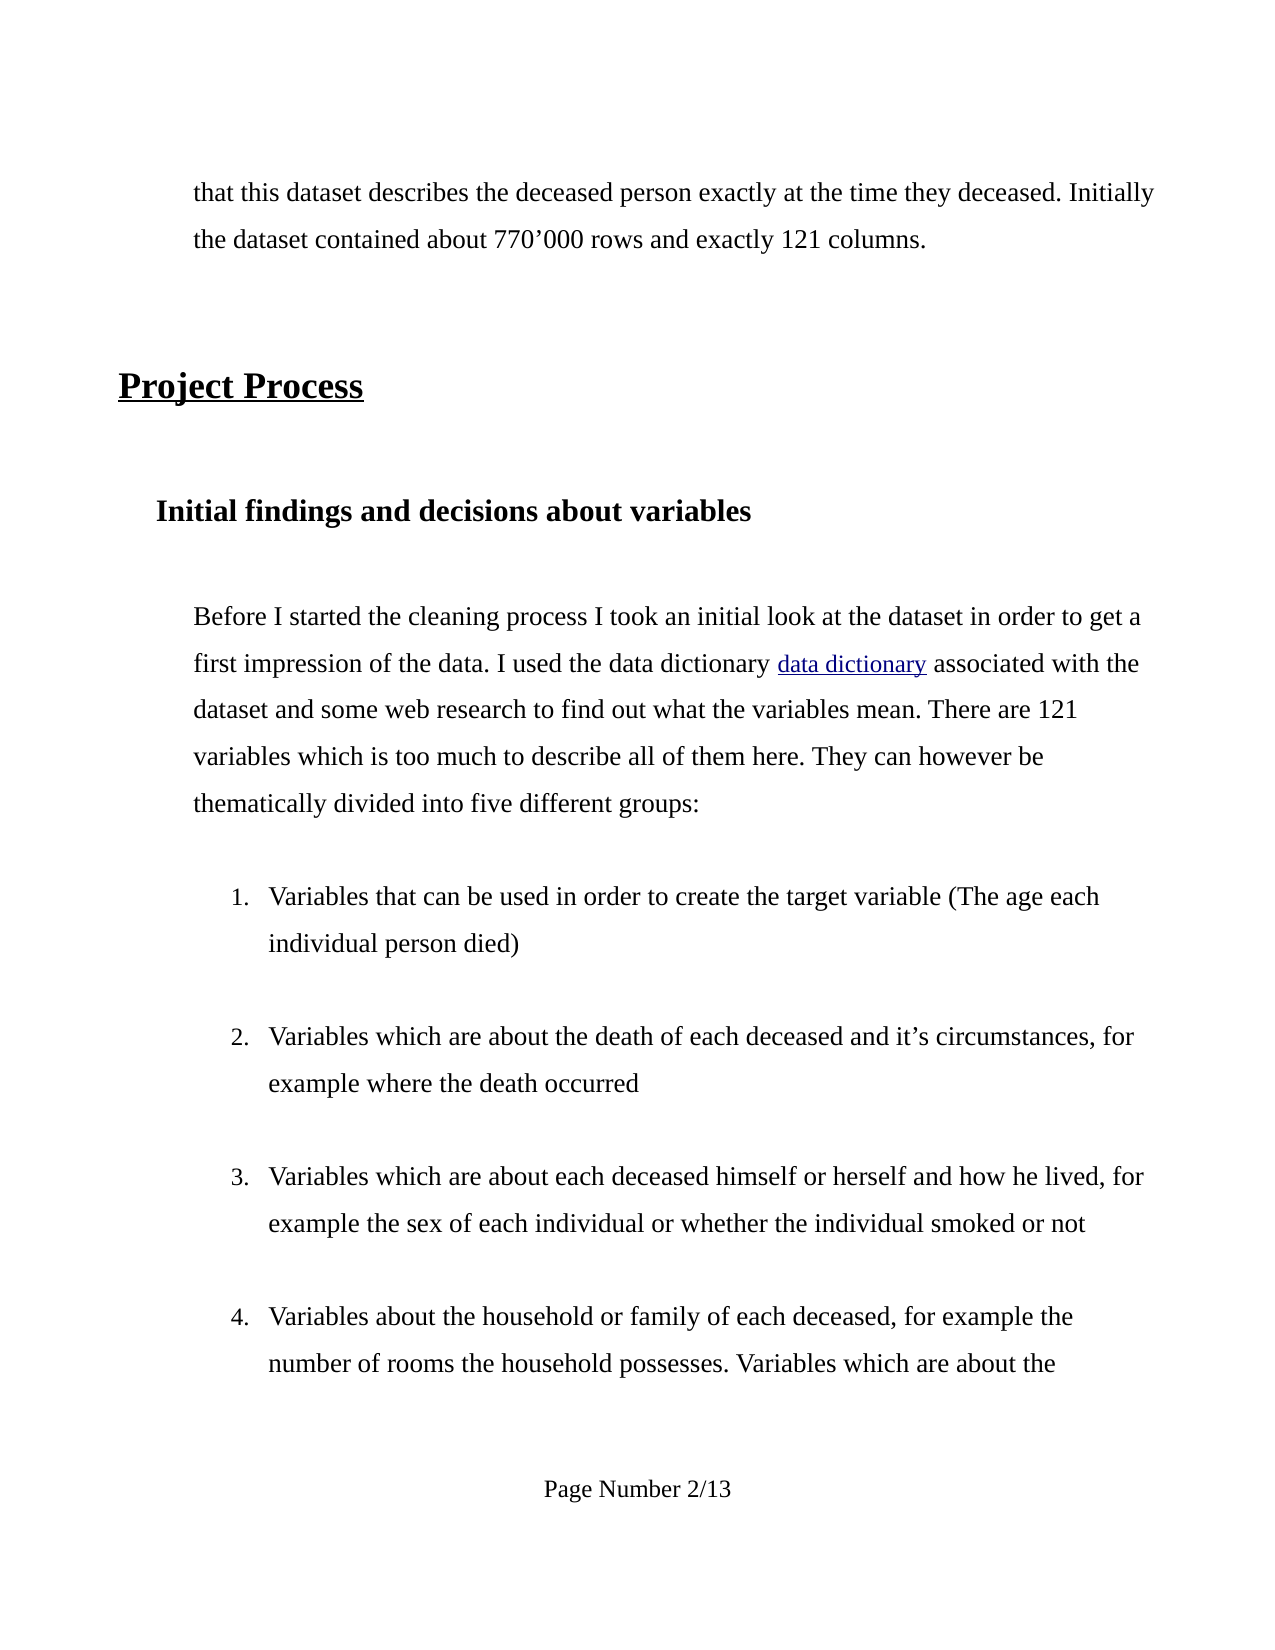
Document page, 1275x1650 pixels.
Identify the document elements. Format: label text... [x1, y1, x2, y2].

list Variables about the household or family of each deceased, for example the number of rooms the household possesses. Variables which are about the [231, 1300, 1157, 1378]
list Variables which are about each deceased himself or herself and how he lived, for example the sex of each individual or whether the individual smoked or not [231, 1160, 1157, 1238]
text Project Process [118, 363, 1157, 406]
text Initial findings and decisions about variables [156, 492, 1157, 528]
list Variables which are about the death of each deceased and it’s circumstances, for example where the death occurred [231, 1020, 1157, 1098]
list Variables that can be used in order to create the target variable (The age each individual person died) [231, 880, 1157, 958]
text that this dataset describes the deceased person exactly at the time they deceased. Initially the dataset contained about 770’000 rows and exactly 121 columns. [193, 176, 1157, 254]
text Before I started the cleaning process I took an initial look at the dataset in order to get a first impression of the data. I used the data dictionary data dictionary associated with the dataset and some web research to find out what the variables mean. There are 121 variables which is too much to describe all of them here. They can however be thematically divided into five different groups: [193, 600, 1157, 818]
